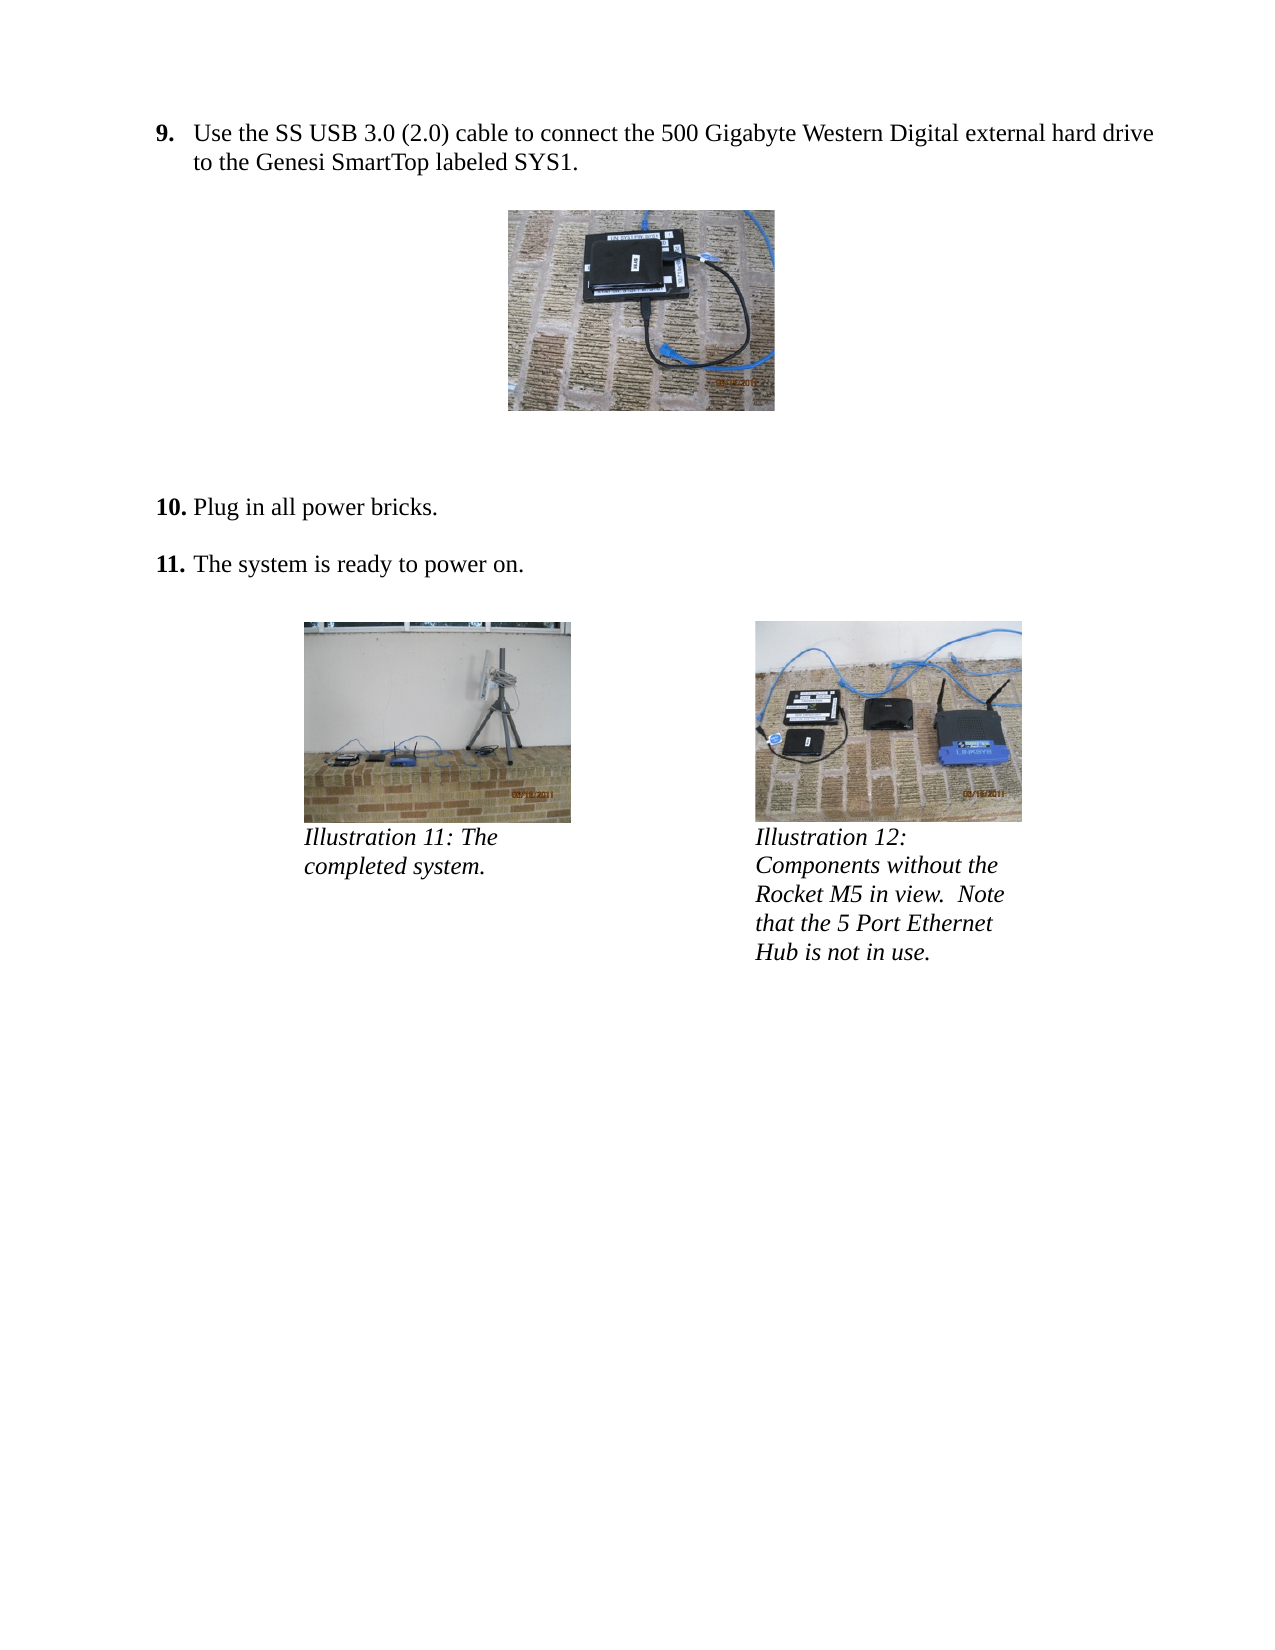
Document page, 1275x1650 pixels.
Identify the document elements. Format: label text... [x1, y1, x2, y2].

text Illustration 12: Components without the Rocket M5 in view. Note that the 5 Port Ethernet Hub is not in use. [755, 822, 1022, 966]
text Illustration 11: The completed system. [304, 823, 571, 880]
list The system is ready to power on. [156, 549, 1157, 578]
picture [304, 622, 571, 823]
picture [508, 210, 775, 411]
list Plug in all power bricks. [156, 492, 1157, 521]
picture [755, 621, 1022, 822]
list Use the SS USB 3.0 (2.0) cable to connect the 500 Gigabyte Western Digital external hard drive to the Genesi SmartTop labeled SYS1. [156, 118, 1157, 176]
